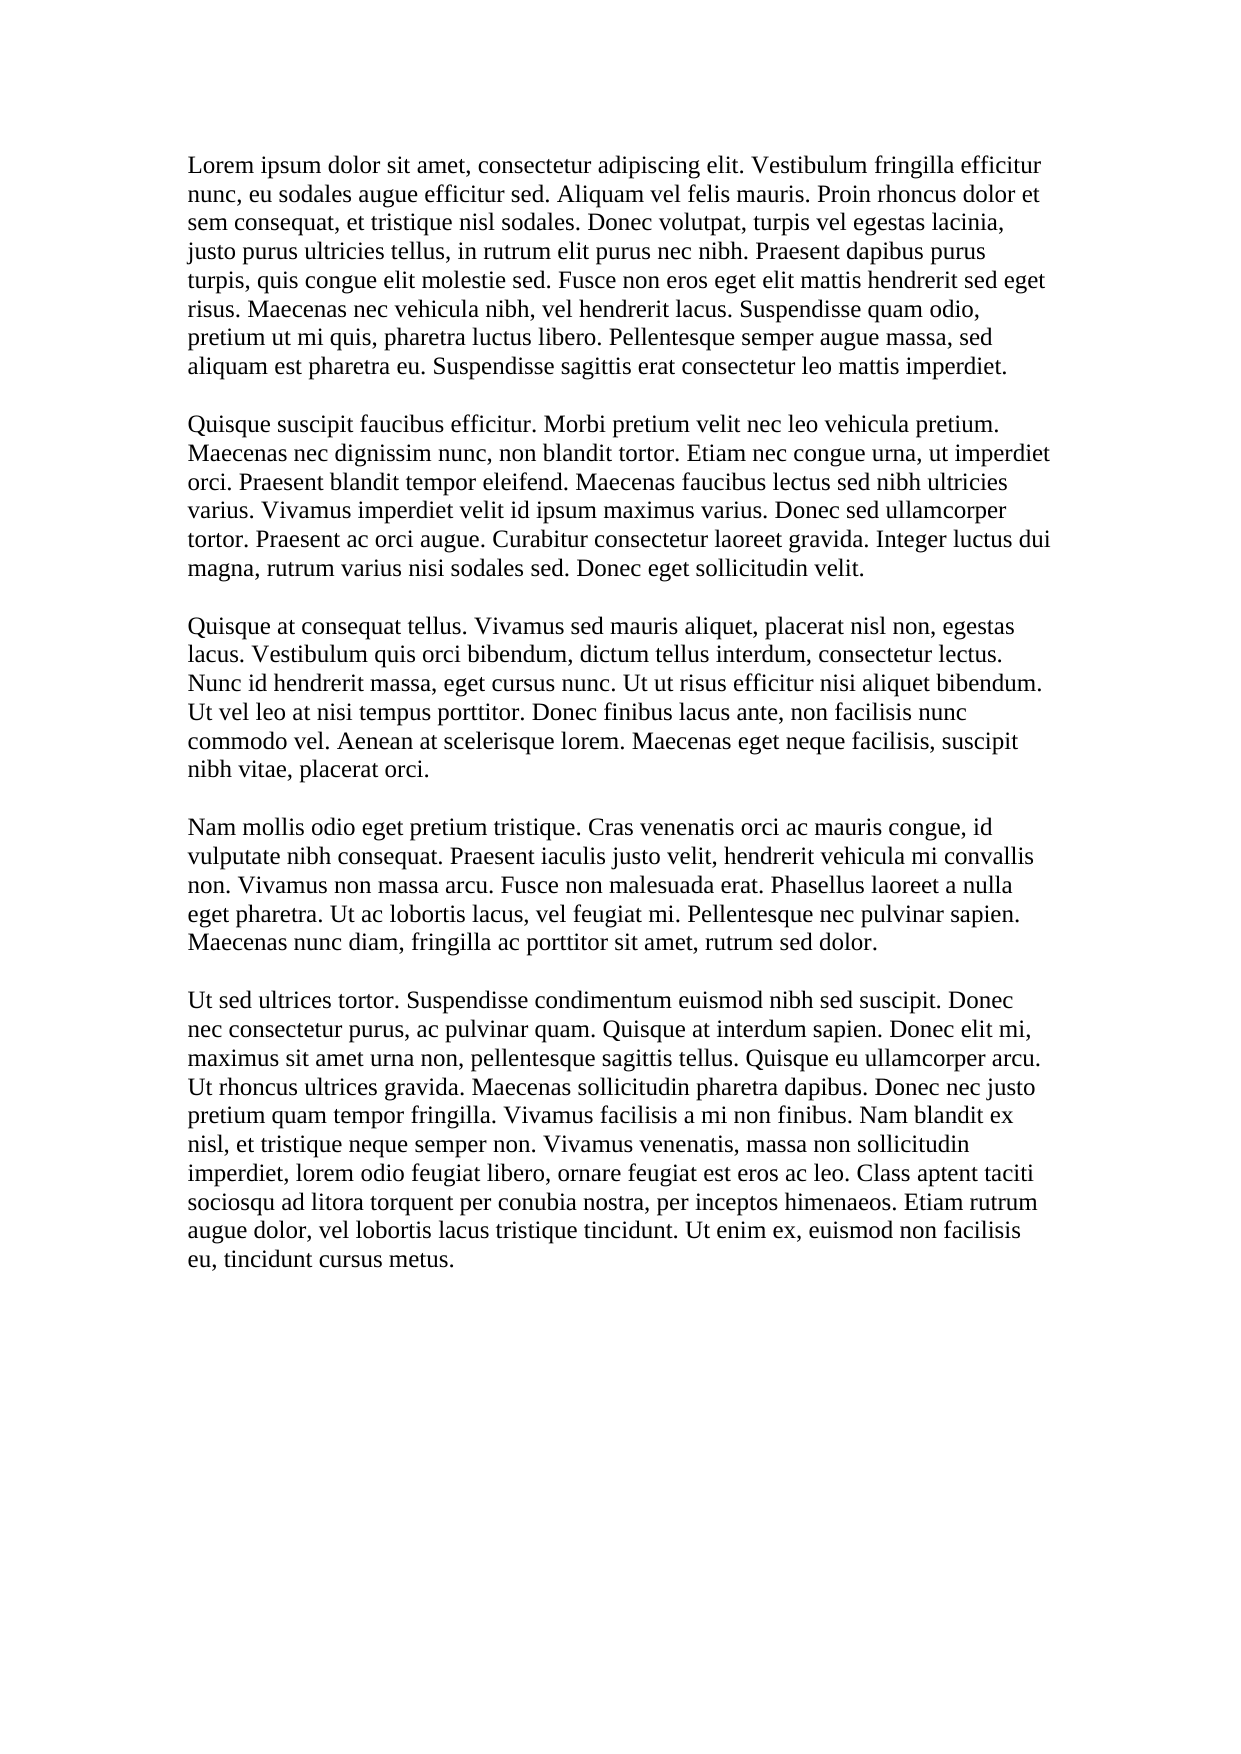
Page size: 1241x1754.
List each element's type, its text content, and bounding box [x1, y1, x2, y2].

text Quisque at consequat tellus. Vivamus sed mauris aliquet, placerat nisl non, egestas lacus. Vestibulum quis orci bibendum, dictum tellus interdum, consectetur lectus. Nunc id hendrerit massa, eget cursus nunc. Ut ut risus efficitur nisi aliquet bibendum. Ut vel leo at nisi tempus porttitor. Donec finibus lacus ante, non facilisis nunc commodo vel. Aenean at scelerisque lorem. Maecenas eget neque facilisis, suscipit nibh vitae, placerat orci. [187, 611, 1053, 783]
text Nam mollis odio eget pretium tristique. Cras venenatis orci ac mauris congue, id vulputate nibh consequat. Praesent iaculis justo velit, hendrerit vehicula mi convallis non. Vivamus non massa arcu. Fusce non malesuada erat. Phasellus laoreet a nulla eget pharetra. Ut ac lobortis lacus, vel feugiat mi. Pellentesque nec pulvinar sapien. Maecenas nunc diam, fringilla ac porttitor sit amet, rutrum sed dolor. [187, 812, 1053, 956]
text Ut sed ultrices tortor. Suspendisse condimentum euismod nibh sed suscipit. Donec nec consectetur purus, ac pulvinar quam. Quisque at interdum sapien. Donec elit mi, maximus sit amet urna non, pellentesque sagittis tellus. Quisque eu ullamcorper arcu. Ut rhoncus ultrices gravida. Maecenas sollicitudin pharetra dapibus. Donec nec justo pretium quam tempor fringilla. Vivamus facilisis a mi non finibus. Nam blandit ex nisl, et tristique neque semper non. Vivamus venenatis, massa non sollicitudin imperdiet, lorem odio feugiat libero, ornare feugiat est eros ac leo. Class aptent taciti sociosqu ad litora torquent per conubia nostra, per inceptos himenaeos. Etiam rutrum augue dolor, vel lobortis lacus tristique tincidunt. Ut enim ex, euismod non facilisis eu, tincidunt cursus metus. [187, 985, 1053, 1273]
text Quisque suscipit faucibus efficitur. Morbi pretium velit nec leo vehicula pretium. Maecenas nec dignissim nunc, non blandit tortor. Etiam nec congue urna, ut imperdiet orci. Praesent blandit tempor eleifend. Maecenas faucibus lectus sed nibh ultricies varius. Vivamus imperdiet velit id ipsum maximus varius. Donec sed ullamcorper tortor. Praesent ac orci augue. Curabitur consectetur laoreet gravida. Integer luctus dui magna, rutrum varius nisi sodales sed. Donec eget sollicitudin velit. [187, 409, 1053, 582]
text Lorem ipsum dolor sit amet, consectetur adipiscing elit. Vestibulum fringilla efficitur nunc, eu sodales augue efficitur sed. Aliquam vel felis mauris. Proin rhoncus dolor et sem consequat, et tristique nisl sodales. Donec volutpat, turpis vel egestas lacinia, justo purus ultricies tellus, in rutrum elit purus nec nibh. Praesent dapibus purus turpis, quis congue elit molestie sed. Fusce non eros eget elit mattis hendrerit sed eget risus. Maecenas nec vehicula nibh, vel hendrerit lacus. Suspendisse quam odio, pretium ut mi quis, pharetra luctus libero. Pellentesque semper augue massa, sed aliquam est pharetra eu. Suspendisse sagittis erat consectetur leo mattis imperdiet. [187, 150, 1053, 380]
